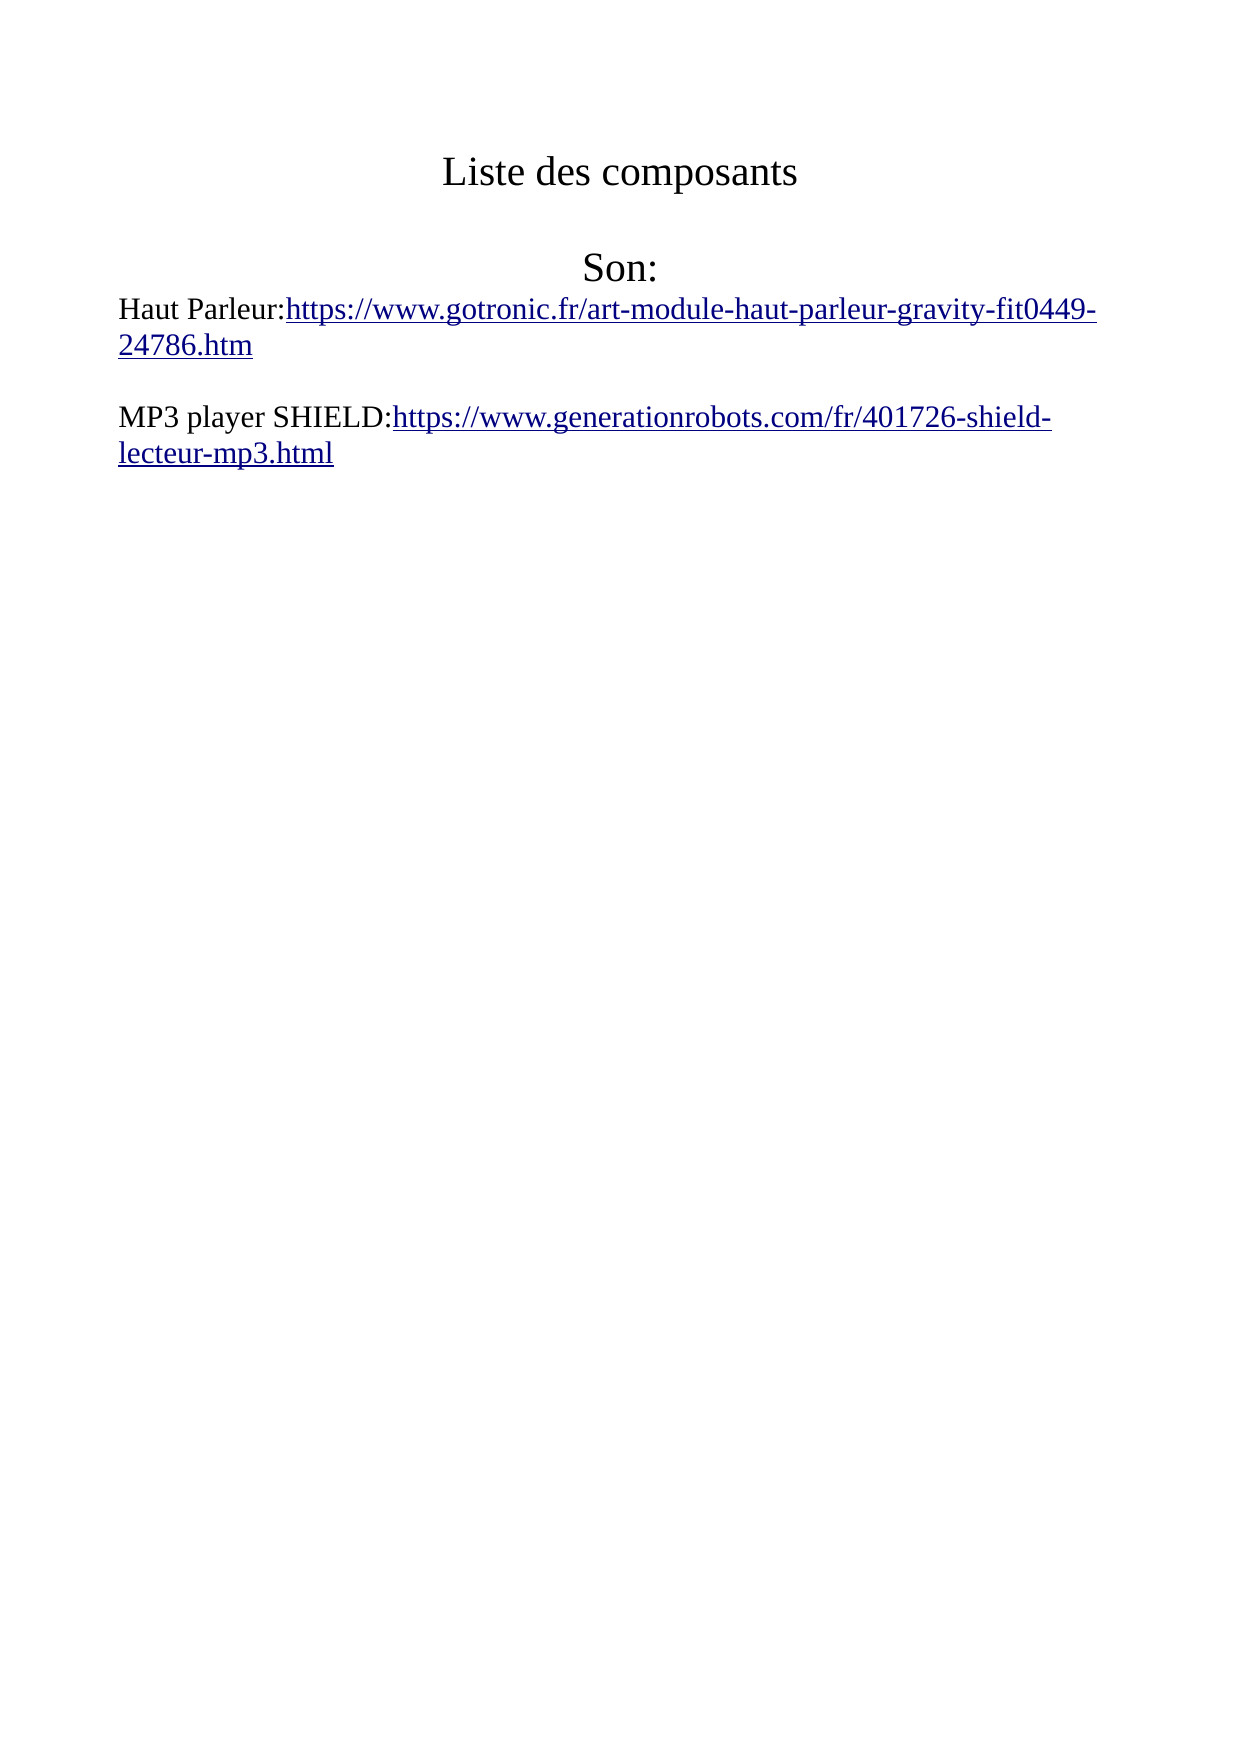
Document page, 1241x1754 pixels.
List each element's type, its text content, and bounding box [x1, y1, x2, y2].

text Son: [118, 243, 1122, 291]
text Liste des composants [118, 147, 1122, 195]
text MP3 player SHIELD:https://www.generationrobots.com/fr/401726-shield-lecteur-mp3.html [118, 398, 1122, 470]
text Haut Parleur:https://www.gotronic.fr/art-module-haut-parleur-gravity-fit0449-24786.htm [118, 291, 1122, 362]
